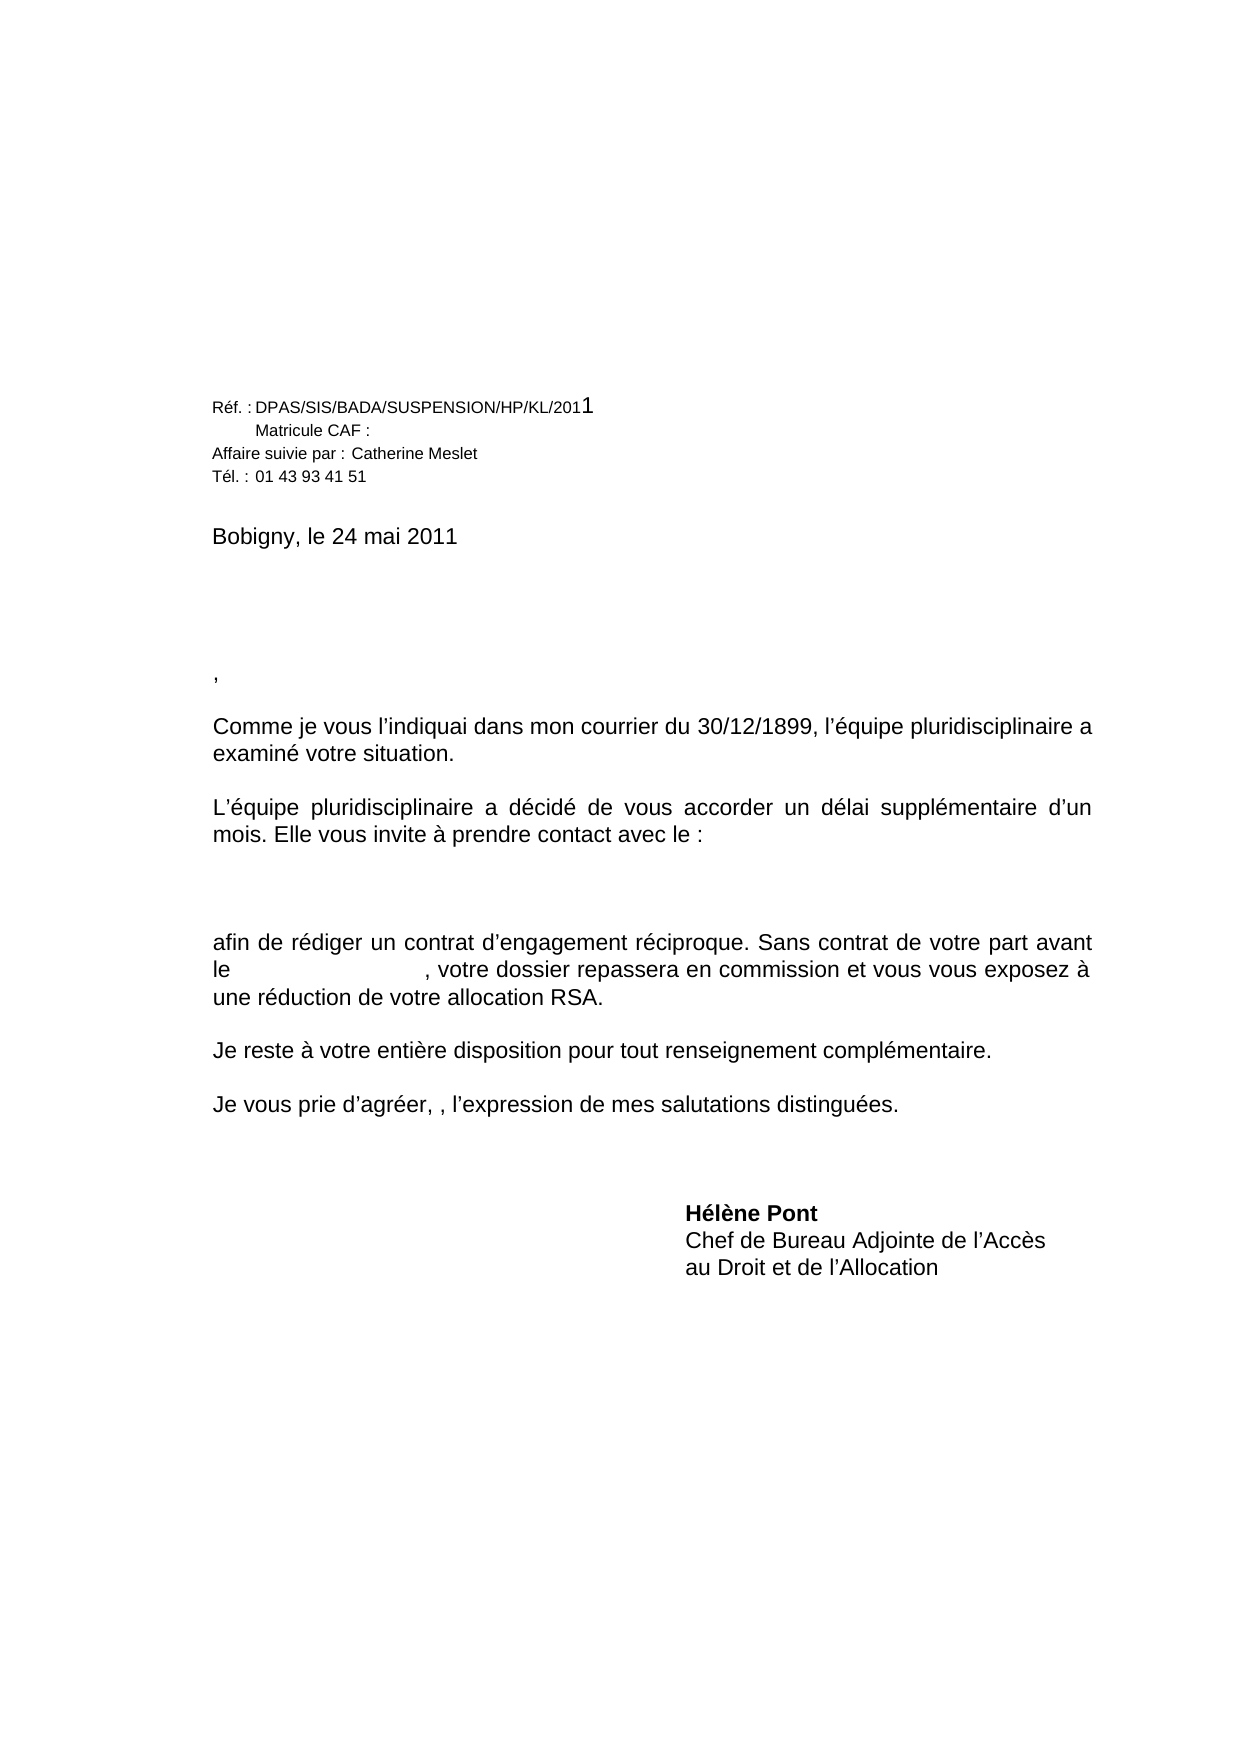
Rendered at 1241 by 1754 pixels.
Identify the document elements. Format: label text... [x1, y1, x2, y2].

table_cell 01 43 93 41 51 [255, 464, 655, 487]
table_cell [655, 379, 685, 510]
table_cell Catherine Meslet [351, 441, 655, 464]
table_cell [212, 510, 1159, 522]
table_cell Affaire suivie par : [212, 441, 351, 464]
text Comme je vous l’indiquai dans mon courrier du 30/12/1899, l’équipe pluridisciplinaire a examiné votre situation. [213, 712, 1092, 766]
table_header [655, 278, 1159, 361]
text Je reste à votre entière disposition pour tout renseignement complémentaire. [213, 1037, 1092, 1063]
table_cell Tél. : [212, 464, 255, 487]
table_cell [685, 379, 1159, 510]
table_cell [212, 379, 655, 395]
text au Droit et de l’Allocation [685, 1253, 1092, 1280]
text , [213, 658, 1092, 685]
table_cell DPAS/SIS/BADA/SUSPENSION/HP/KL/2011 Matricule CAF : [255, 395, 655, 441]
text Hélène Pont [685, 1199, 1092, 1226]
table_cell Bobigny, le 24 mai 2011 [212, 523, 1159, 549]
text afin de rédiger un contrat d’engagement réciproque. Sans contrat de votre part avant le , votre dossier repassera en commission et vous vous exposez à une réduction de votre allocation RSA. [213, 929, 1092, 1010]
text Je vous prie d’agréer, , l’expression de mes salutations distinguées. [213, 1090, 1092, 1117]
table_cell Réf. : [212, 395, 255, 441]
text Chef de Bureau Adjointe de l’Accès [685, 1226, 1092, 1253]
text L’équipe pluridisciplinaire a décidé de vous accorder un délai supplémentaire d’un mois. Elle vous invite à prendre contact avec le : [213, 793, 1092, 847]
table_cell [212, 361, 1159, 379]
table_cell [212, 487, 655, 510]
table_header [212, 278, 655, 361]
